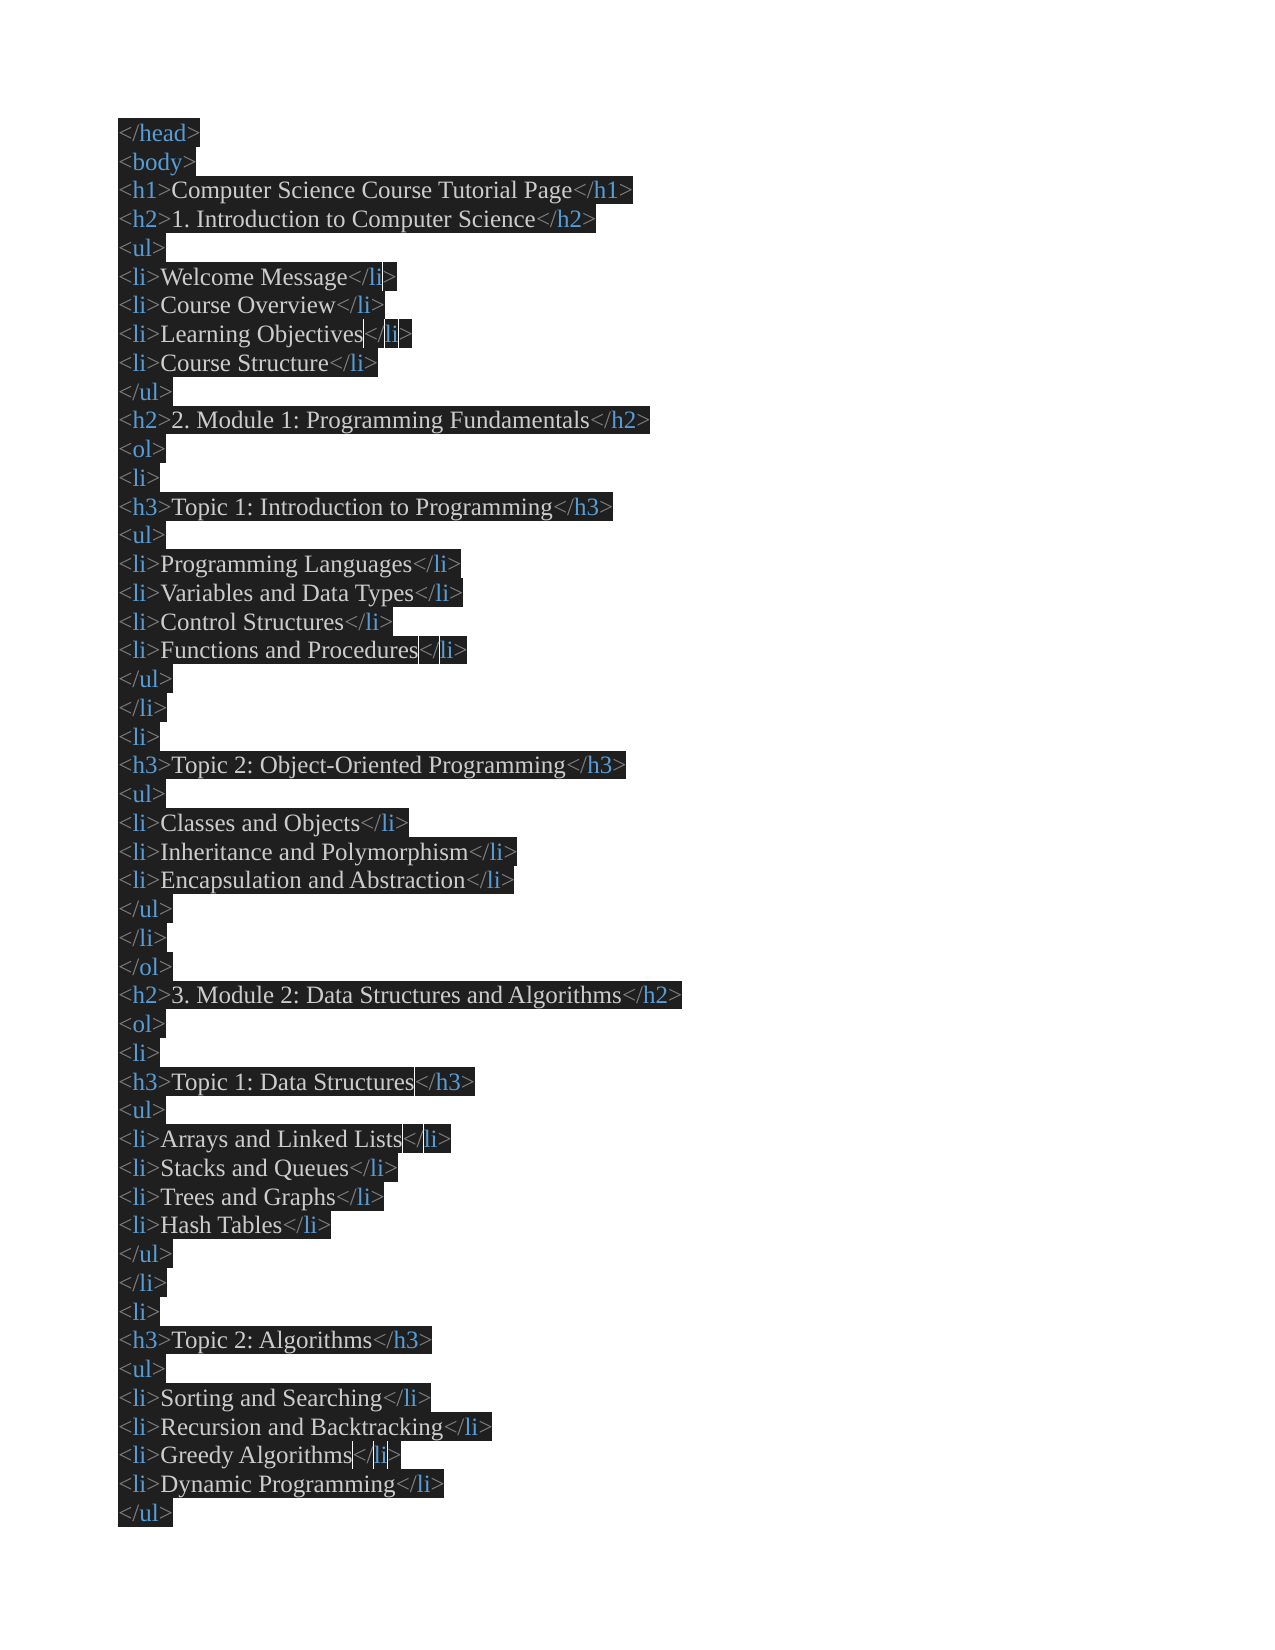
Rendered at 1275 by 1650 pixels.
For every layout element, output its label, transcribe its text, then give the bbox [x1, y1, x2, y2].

text <ul> [118, 1354, 1157, 1383]
text <li>Classes and Objects</li> [118, 808, 1157, 837]
text <li>Dynamic Programming</li> [118, 1469, 1157, 1498]
text <h3>Topic 1: Data Structures</h3> [118, 1067, 1157, 1096]
text <h3>Topic 2: Object-Oriented Programming</h3> [118, 751, 1157, 779]
text </head> [118, 118, 1157, 147]
text <li>Encapsulation and Abstraction</li> [118, 866, 1157, 894]
text <li>Arrays and Linked Lists</li> [118, 1124, 1157, 1153]
text <li>Welcome Message</li> [118, 262, 1157, 291]
text </li> [118, 923, 1157, 952]
text </li> [118, 1268, 1157, 1297]
text <li>Stacks and Queues</li> [118, 1153, 1157, 1182]
text <ol> [118, 1009, 1157, 1038]
text <h2>2. Module 1: Programming Fundamentals</h2> [118, 406, 1157, 434]
text <li>Learning Objectives</li> [118, 319, 1157, 348]
text <li>Programming Languages</li> [118, 549, 1157, 578]
text </ul> [118, 1498, 1157, 1527]
text <ol> [118, 434, 1157, 463]
text <li>Inheritance and Polymorphism</li> [118, 837, 1157, 866]
text <li> [118, 722, 1157, 751]
text <li>Course Structure</li> [118, 348, 1157, 377]
text <ul> [118, 1096, 1157, 1124]
text <h3>Topic 1: Introduction to Programming</h3> [118, 492, 1157, 521]
text <li> [118, 1038, 1157, 1067]
text <li>Trees and Graphs</li> [118, 1182, 1157, 1211]
text <li> [118, 1297, 1157, 1326]
text <li>Greedy Algorithms</li> [118, 1441, 1157, 1469]
text <li>Control Structures</li> [118, 607, 1157, 636]
text </ul> [118, 377, 1157, 406]
text </ul> [118, 664, 1157, 693]
text </li> [118, 693, 1157, 722]
text <li>Course Overview</li> [118, 291, 1157, 319]
text <body> [118, 147, 1157, 176]
text <h3>Topic 2: Algorithms</h3> [118, 1326, 1157, 1354]
text <ul> [118, 521, 1157, 549]
text <h2>1. Introduction to Computer Science</h2> [118, 204, 1157, 233]
text <li>Variables and Data Types</li> [118, 578, 1157, 607]
text <ul> [118, 233, 1157, 262]
text <h1>Computer Science Course Tutorial Page</h1> [118, 176, 1157, 204]
text <h2>3. Module 2: Data Structures and Algorithms</h2> [118, 981, 1157, 1009]
text <li>Functions and Procedures</li> [118, 636, 1157, 664]
text <ul> [118, 779, 1157, 808]
text <li> [118, 463, 1157, 492]
text </ul> [118, 1239, 1157, 1268]
text <li>Recursion and Backtracking</li> [118, 1412, 1157, 1441]
text <li>Hash Tables</li> [118, 1211, 1157, 1239]
text </ul> [118, 894, 1157, 923]
text </ol> [118, 952, 1157, 981]
text <li>Sorting and Searching</li> [118, 1383, 1157, 1412]
